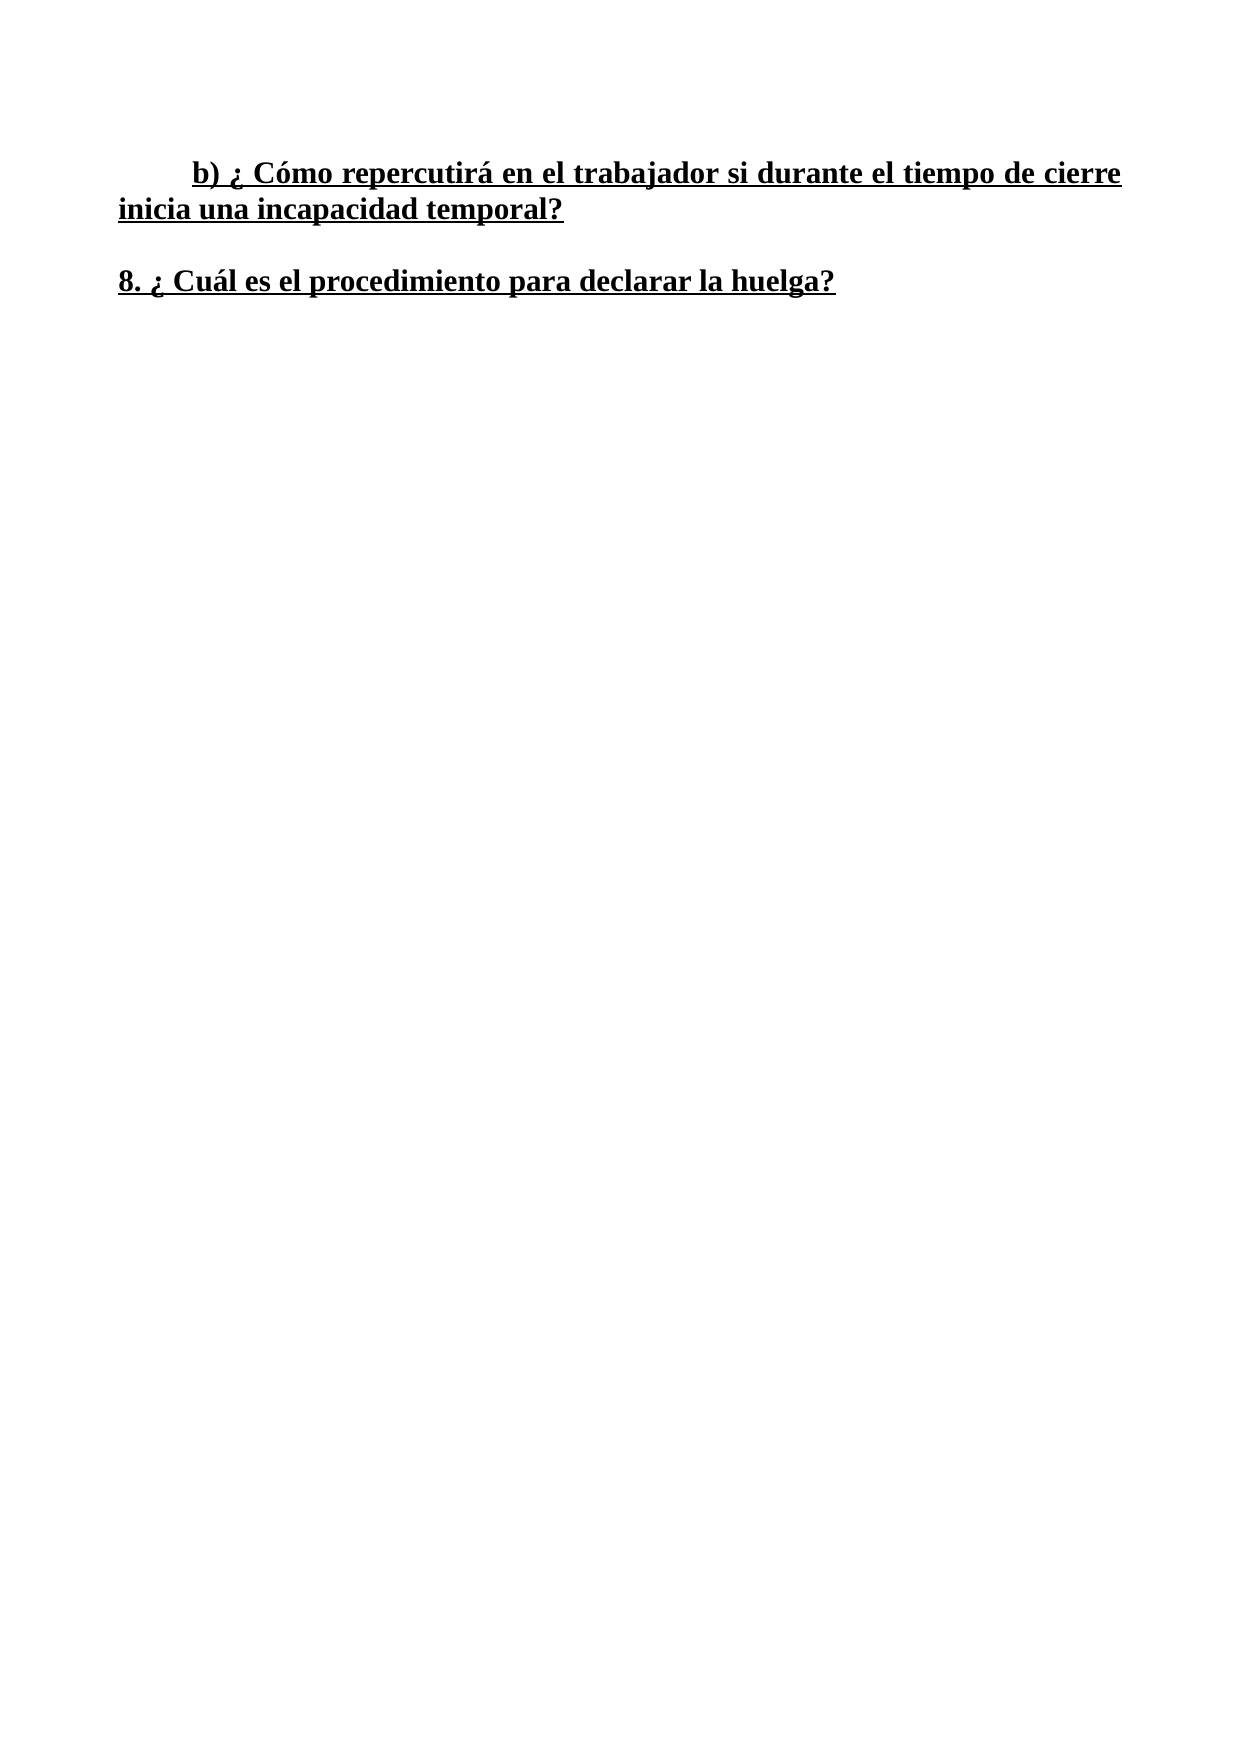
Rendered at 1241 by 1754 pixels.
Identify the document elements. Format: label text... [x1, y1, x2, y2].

text b) ¿ Cómo repercutirá en el trabajador si durante el tiempo de cierre inicia una incapacidad temporal? [118, 154, 1122, 226]
text 8. ¿ Cuál es el procedimiento para declarar la huelga? [118, 262, 1122, 298]
